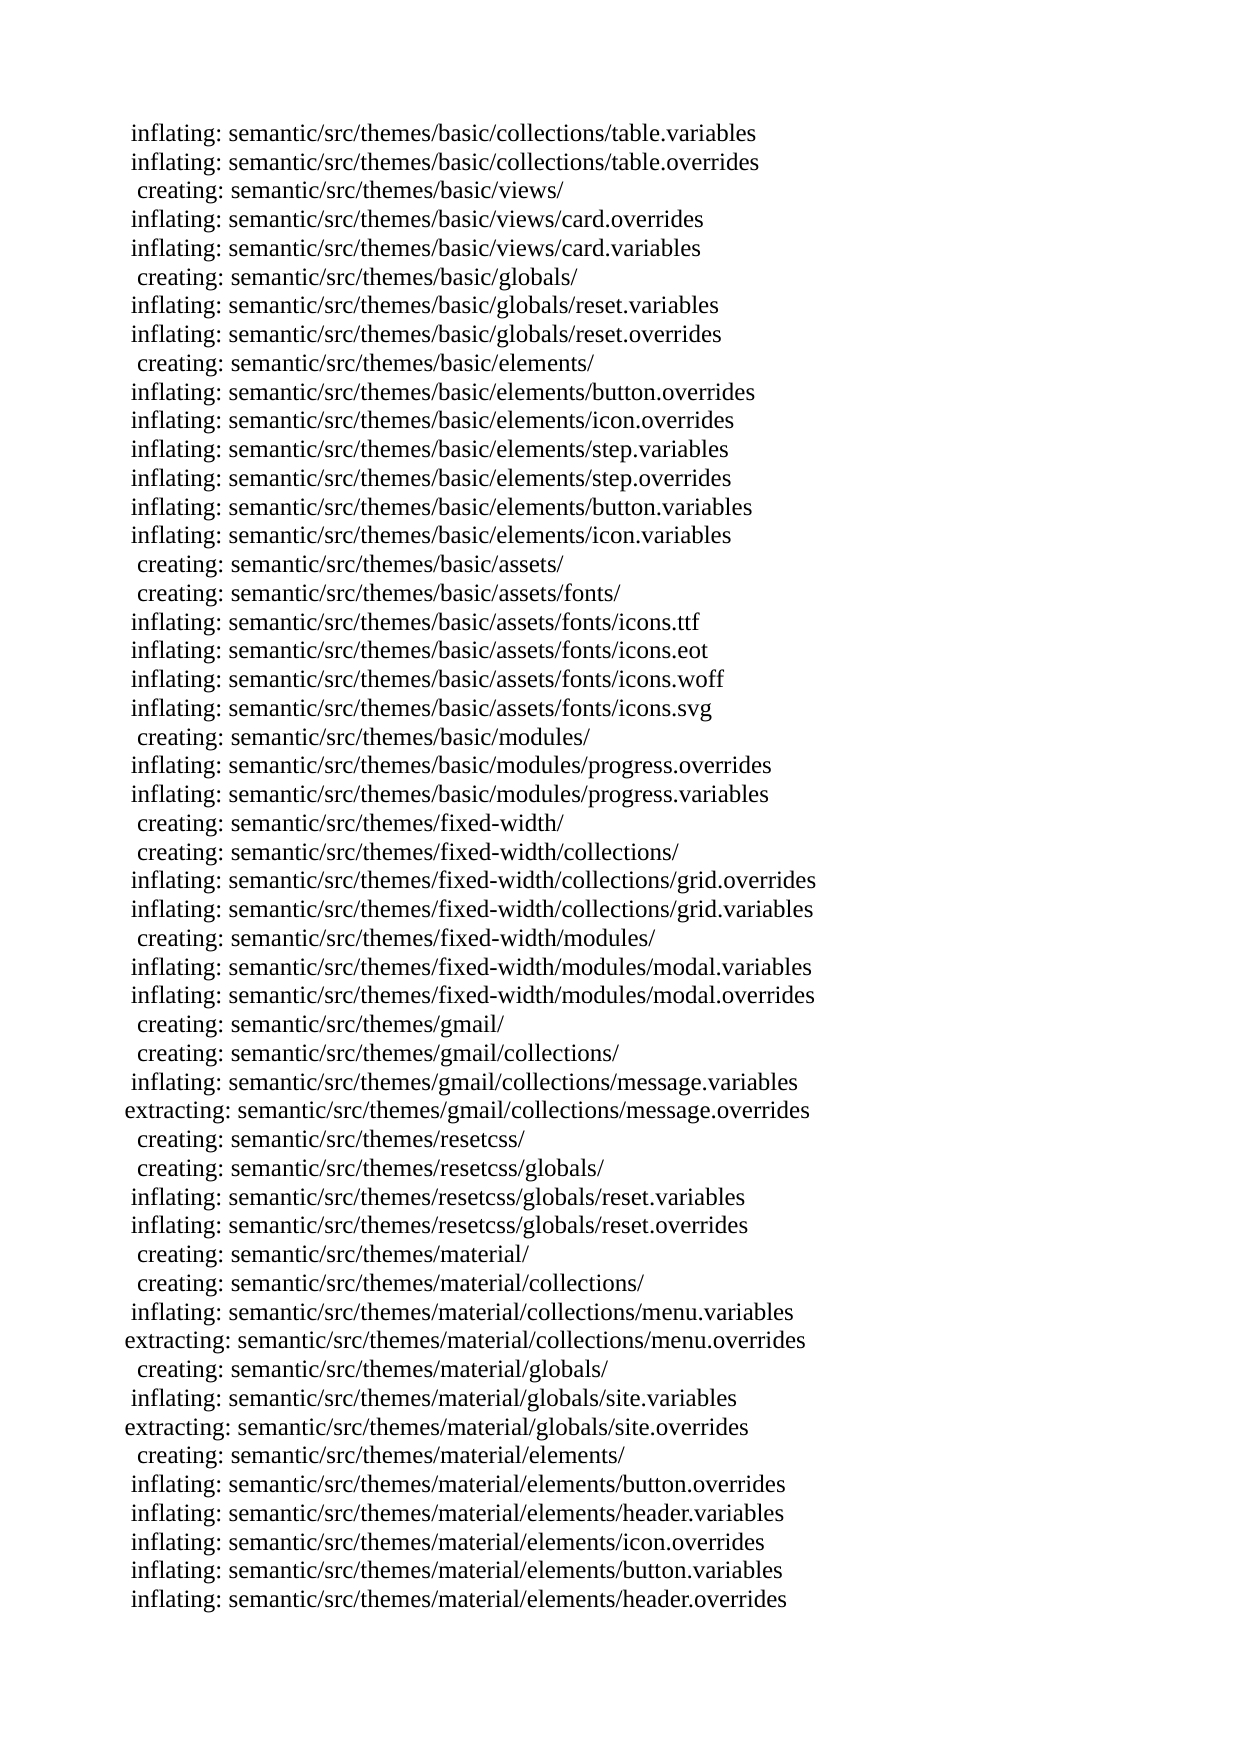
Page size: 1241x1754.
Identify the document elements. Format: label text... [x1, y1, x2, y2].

text inflating: semantic/src/themes/basic/views/card.overrides [118, 204, 1122, 233]
text creating: semantic/src/themes/fixed-width/ [118, 808, 1122, 837]
text extracting: semantic/src/themes/material/globals/site.overrides [118, 1412, 1122, 1441]
text creating: semantic/src/themes/basic/elements/ [118, 348, 1122, 377]
text inflating: semantic/src/themes/basic/elements/step.variables [118, 434, 1122, 463]
text inflating: semantic/src/themes/basic/collections/table.overrides [118, 147, 1122, 176]
text creating: semantic/src/themes/basic/views/ [118, 176, 1122, 204]
text inflating: semantic/src/themes/material/globals/site.variables [118, 1383, 1122, 1412]
text inflating: semantic/src/themes/material/elements/button.overrides [118, 1469, 1122, 1498]
text inflating: semantic/src/themes/basic/collections/table.variables [118, 118, 1122, 147]
text inflating: semantic/src/themes/basic/elements/icon.overrides [118, 406, 1122, 434]
text inflating: semantic/src/themes/material/elements/icon.overrides [118, 1527, 1122, 1556]
text creating: semantic/src/themes/basic/globals/ [118, 262, 1122, 291]
text inflating: semantic/src/themes/basic/globals/reset.overrides [118, 319, 1122, 348]
text inflating: semantic/src/themes/material/elements/header.overrides [118, 1584, 1122, 1613]
text inflating: semantic/src/themes/basic/globals/reset.variables [118, 291, 1122, 319]
text creating: semantic/src/themes/gmail/ [118, 1009, 1122, 1038]
text creating: semantic/src/themes/fixed-width/collections/ [118, 837, 1122, 866]
text inflating: semantic/src/themes/basic/assets/fonts/icons.eot [118, 636, 1122, 664]
text inflating: semantic/src/themes/basic/elements/step.overrides [118, 463, 1122, 492]
text inflating: semantic/src/themes/basic/modules/progress.variables [118, 779, 1122, 808]
text creating: semantic/src/themes/material/globals/ [118, 1354, 1122, 1383]
text creating: semantic/src/themes/gmail/collections/ [118, 1038, 1122, 1067]
text inflating: semantic/src/themes/resetcss/globals/reset.overrides [118, 1211, 1122, 1239]
text inflating: semantic/src/themes/basic/assets/fonts/icons.ttf [118, 607, 1122, 636]
text creating: semantic/src/themes/basic/assets/ [118, 549, 1122, 578]
text creating: semantic/src/themes/fixed-width/modules/ [118, 923, 1122, 952]
text inflating: semantic/src/themes/basic/modules/progress.overrides [118, 751, 1122, 779]
text creating: semantic/src/themes/basic/assets/fonts/ [118, 578, 1122, 607]
text inflating: semantic/src/themes/material/collections/menu.variables [118, 1297, 1122, 1326]
text creating: semantic/src/themes/resetcss/ [118, 1124, 1122, 1153]
text inflating: semantic/src/themes/fixed-width/modules/modal.variables [118, 952, 1122, 981]
text inflating: semantic/src/themes/basic/elements/icon.variables [118, 521, 1122, 549]
text inflating: semantic/src/themes/basic/elements/button.overrides [118, 377, 1122, 406]
text extracting: semantic/src/themes/gmail/collections/message.overrides [118, 1096, 1122, 1124]
text inflating: semantic/src/themes/gmail/collections/message.variables [118, 1067, 1122, 1096]
text creating: semantic/src/themes/resetcss/globals/ [118, 1153, 1122, 1182]
text extracting: semantic/src/themes/material/collections/menu.overrides [118, 1326, 1122, 1354]
text creating: semantic/src/themes/material/collections/ [118, 1268, 1122, 1297]
text creating: semantic/src/themes/material/ [118, 1239, 1122, 1268]
text inflating: semantic/src/themes/basic/assets/fonts/icons.woff [118, 664, 1122, 693]
text inflating: semantic/src/themes/basic/views/card.variables [118, 233, 1122, 262]
text inflating: semantic/src/themes/fixed-width/collections/grid.variables [118, 894, 1122, 923]
text creating: semantic/src/themes/basic/modules/ [118, 722, 1122, 751]
text inflating: semantic/src/themes/fixed-width/modules/modal.overrides [118, 981, 1122, 1009]
text inflating: semantic/src/themes/material/elements/header.variables [118, 1498, 1122, 1527]
text creating: semantic/src/themes/material/elements/ [118, 1441, 1122, 1469]
text inflating: semantic/src/themes/resetcss/globals/reset.variables [118, 1182, 1122, 1211]
text inflating: semantic/src/themes/fixed-width/collections/grid.overrides [118, 866, 1122, 894]
text inflating: semantic/src/themes/material/elements/button.variables [118, 1556, 1122, 1584]
text inflating: semantic/src/themes/basic/elements/button.variables [118, 492, 1122, 521]
text inflating: semantic/src/themes/basic/assets/fonts/icons.svg [118, 693, 1122, 722]
